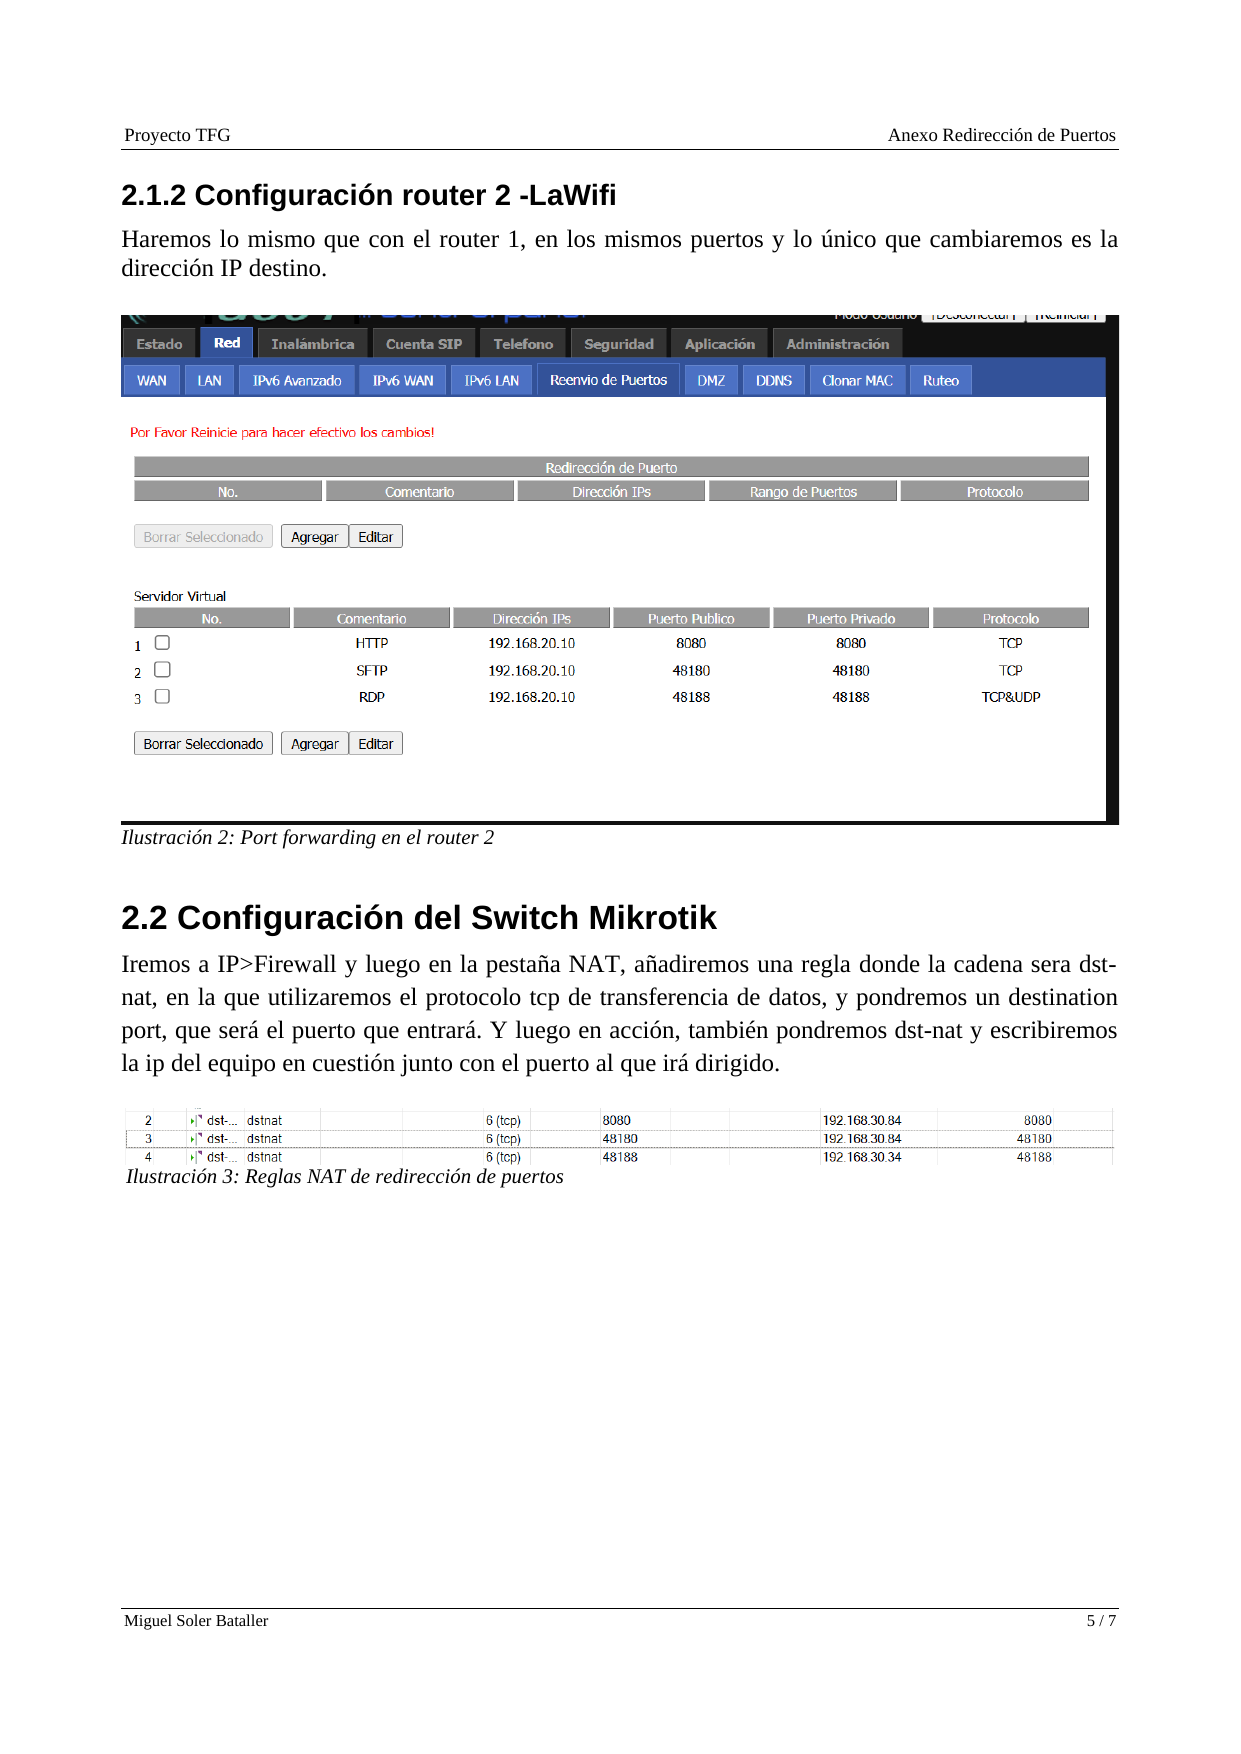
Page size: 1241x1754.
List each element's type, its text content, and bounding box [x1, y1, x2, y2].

text Ilustración 2: Port forwarding en el router 2 [121, 825, 1119, 849]
text Ilustración 3: Reglas NAT de redirección de puertos [126, 1165, 1114, 1188]
subtitle 2.2 Configuración del Switch Mikrotik [121, 898, 1119, 937]
subtitle 2.1.2 Configuración router 2 -LaWifi [121, 178, 1119, 212]
text Haremos lo mismo que con el router 1, en los mismos puertos y lo único que cambiaremos es la dirección IP destino. [121, 224, 1119, 282]
picture [121, 315, 1120, 825]
text Iremos a IP>Firewall y luego en la pestaña NAT, añadiremos una regla donde la cadena sera dst-nat, en la que utilizaremos el protocolo tcp de transferencia de datos, y pondremos un destination port, que será el puerto que entrará. Y luego en acción, también pondremos dst-nat y escribiremos la ip del equipo en cuestión junto con el puerto al que irá dirigido. [121, 949, 1119, 1077]
picture [125, 1108, 1115, 1165]
